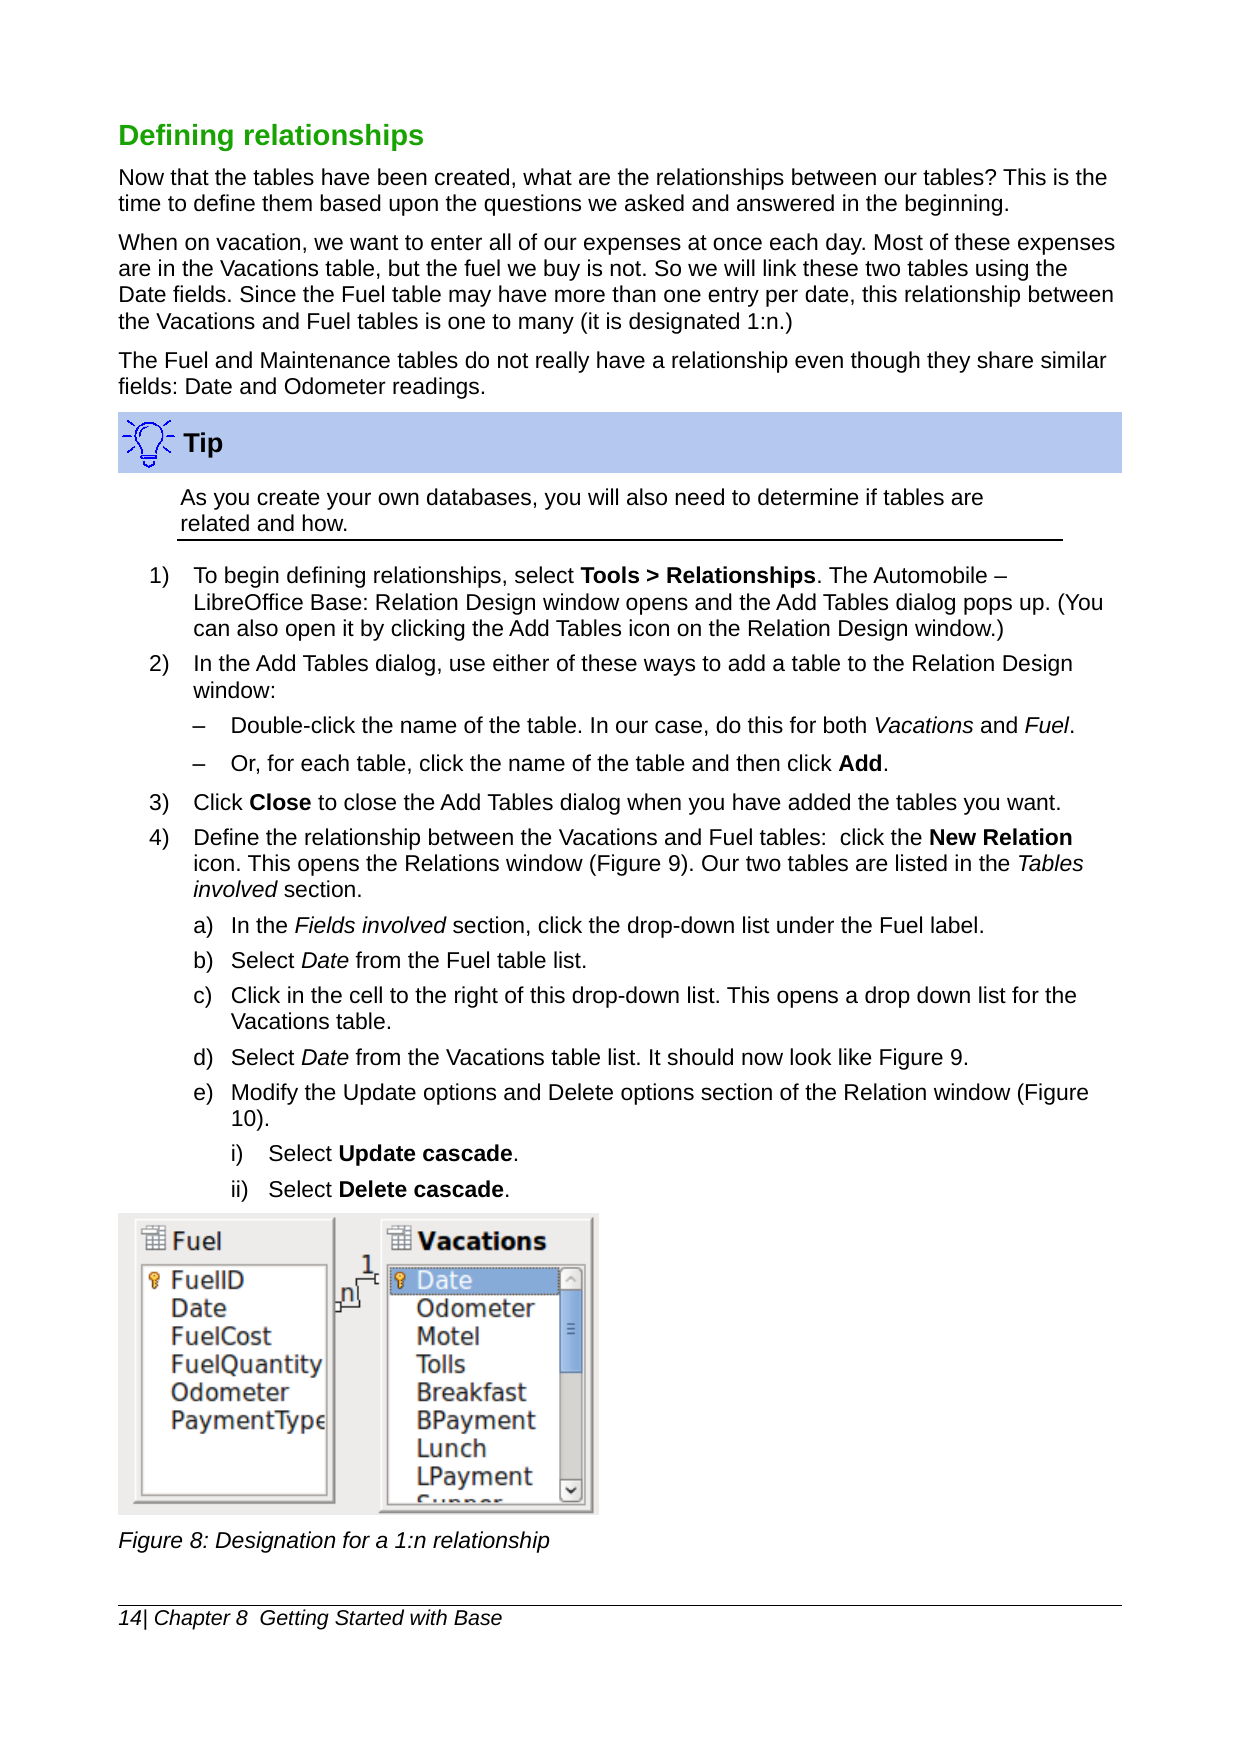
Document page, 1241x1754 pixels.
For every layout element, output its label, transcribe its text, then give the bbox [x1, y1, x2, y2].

list Select Delete cascade. [231, 1176, 1122, 1202]
list Modify the Update options and Delete options section of the Relation window (Figure 10). [193, 1079, 1122, 1131]
list Double-click the name of the table. In our case, do this for both Vacations and Fuel. [192, 712, 1122, 738]
list Click in the cell to the right of this drop-down list. This opens a drop down list for the Vacations table. [193, 982, 1122, 1035]
text Now that the tables have been created, what are the relationships between our tables? This is the time to define them based upon the questions we asked and answered in the beginning. [118, 163, 1122, 216]
list Define the relationship between the Vacations and Fuel tables: click the New Relation icon. This opens the Relations window (Figure 9). Our two tables are listed in the Tables involved section. [169, 824, 1122, 903]
text The Fuel and Maintenance tables do not really have a relationship even though they share similar fields: Date and Odometer readings. [118, 347, 1122, 399]
subtitle Defining relationships [118, 118, 1122, 152]
list Select Update cascade. [231, 1140, 1122, 1167]
list In the Add Tables dialog, use either of these ways to add a table to the Relation Design window: [169, 650, 1122, 703]
list In the Fields involved section, click the drop-down list under the Fuel label. [193, 912, 1122, 938]
list To begin defining relationships, select Tools > Relationships. The Automobile – LibreOffice Base: Relation Design window opens and the Add Tables dialog pops up. (You can also open it by clicking the Add Tables icon on the Relation Design window.) [169, 562, 1122, 641]
text Figure 8: Designation for a 1:n relationship [118, 1527, 599, 1553]
list Click Close to close the Add Tables dialog when you have added the tables you want. [169, 788, 1122, 815]
picture [119, 412, 179, 472]
list Select Date from the Fuel table list. [193, 947, 1122, 973]
list Select Date from the Vacations table list. It should now look like Figure 9. [193, 1043, 1122, 1070]
list Or, for each table, click the name of the table and then click Add. [192, 750, 1122, 776]
subtitle Tip [118, 412, 1122, 473]
picture [118, 1213, 600, 1515]
text As you create your own databases, you will also need to determine if tables are related and how. [177, 480, 1063, 539]
text When on vacation, we want to enter all of our expenses at once each day. Most of these expenses are in the Vacations table, but the fuel we buy is not. So we will link these two tables using the Date fields. Since the Fuel table may have more than one entry per date, this relationship between the Vacations and Fuel tables is one to many (it is designated 1:n.) [118, 229, 1122, 334]
